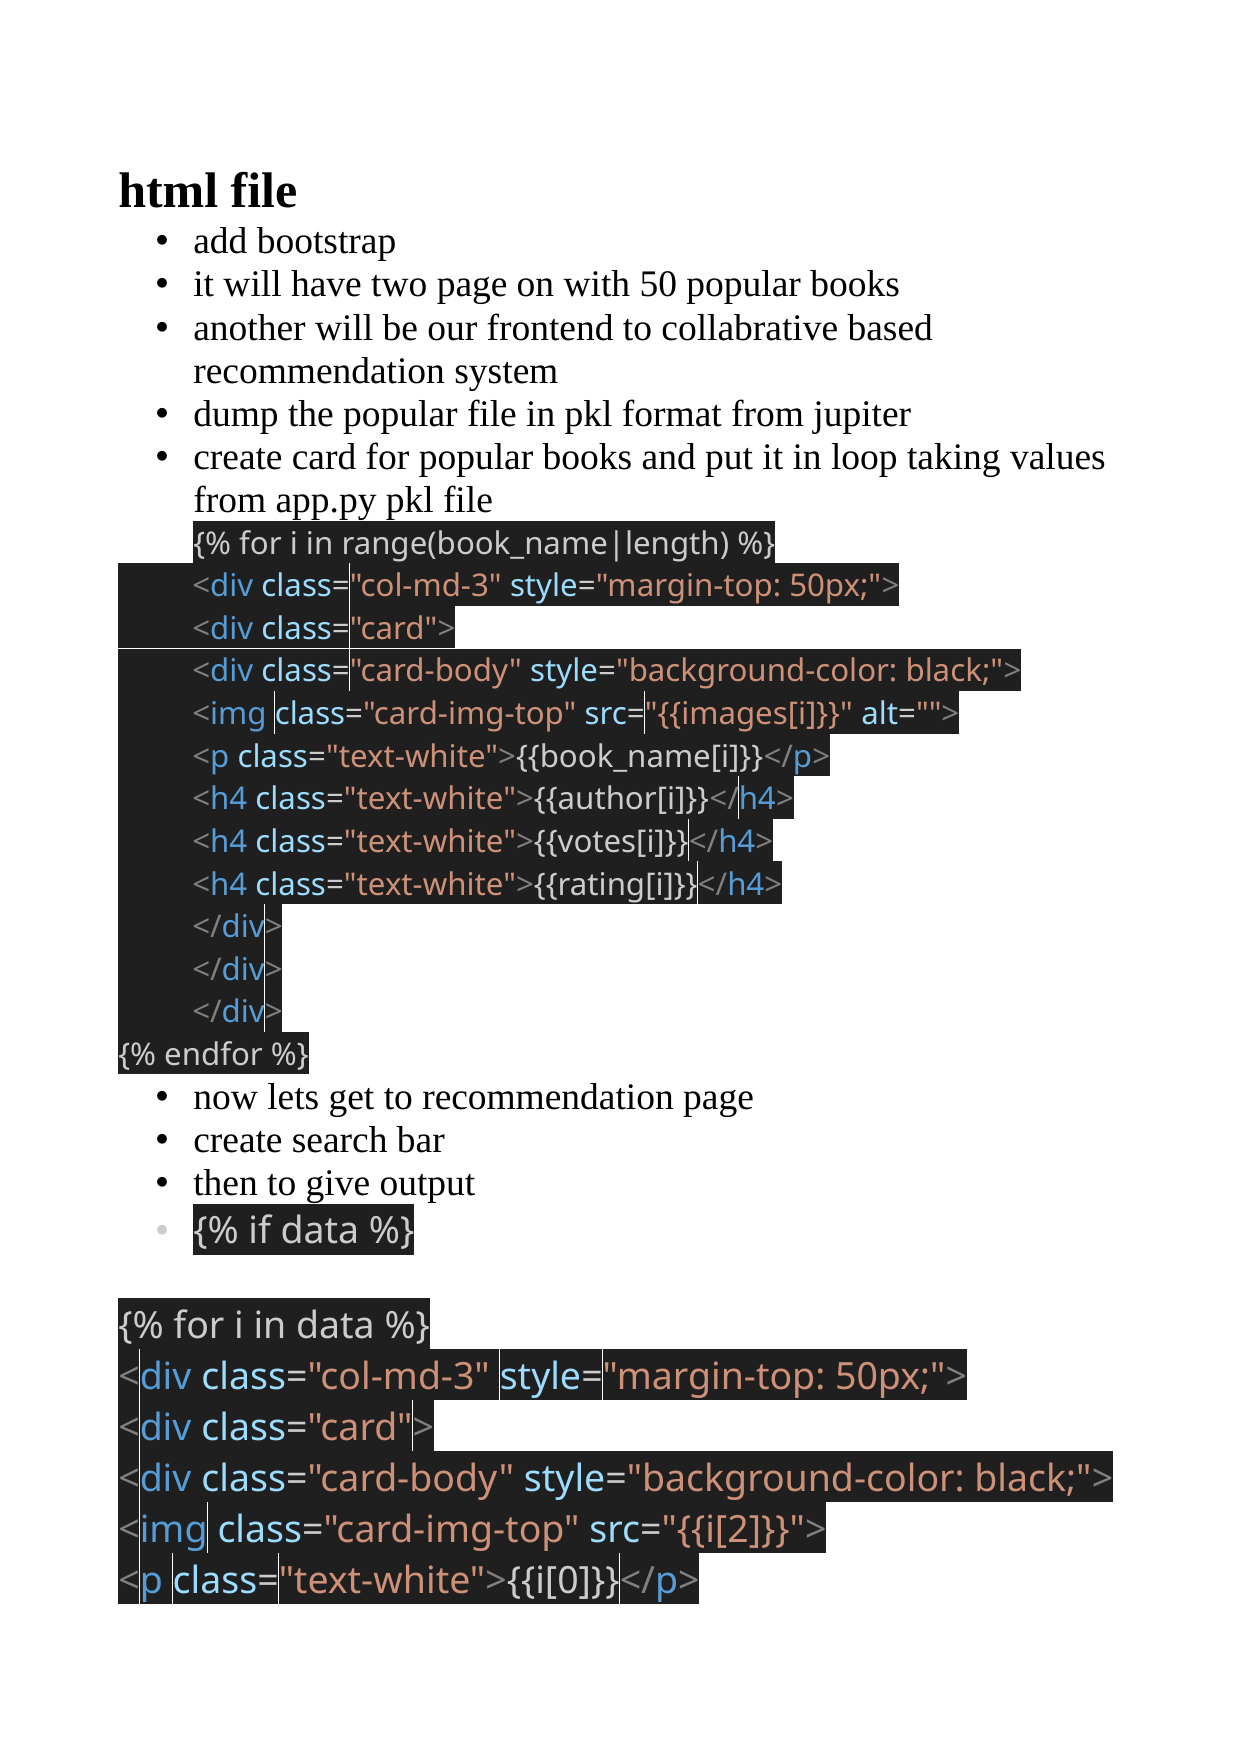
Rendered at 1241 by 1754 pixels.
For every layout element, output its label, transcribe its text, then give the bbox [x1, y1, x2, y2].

text {% for i in data %} [118, 1298, 1122, 1349]
text <div class="card"> [118, 606, 1122, 648]
list create card for popular books and put it in loop taking values from app.py pkl file [156, 434, 1122, 521]
list dump the popular file in pkl format from jupiter [156, 391, 1122, 434]
text <p class="text-white">{{book_name[i]}}</p> [118, 734, 1122, 776]
list {% if data %} [156, 1204, 1122, 1255]
text </div> [118, 904, 1122, 947]
text </div> [118, 989, 1122, 1032]
text html file [118, 161, 1122, 219]
list it will have two page on with 50 popular books [156, 262, 1122, 305]
text <h4 class="text-white">{{author[i]}}</h4> [118, 776, 1122, 819]
list now lets get to recommendation page [156, 1074, 1122, 1118]
text <div class="col-md-3" style="margin-top: 50px;"> [118, 563, 1122, 606]
text <h4 class="text-white">{{rating[i]}}</h4> [118, 861, 1122, 904]
list add bootstrap [156, 219, 1122, 262]
text <div class="col-md-3" style="margin-top: 50px;"> [118, 1349, 1122, 1400]
text <div class="card-body" style="background-color: black;"> [118, 648, 1122, 691]
text <div class="card-body" style="background-color: black;"> [118, 1451, 1122, 1502]
list {% for i in range(book_name|length) %} [156, 521, 1122, 563]
text <div class="card"> [118, 1400, 1122, 1451]
text <p class="text-white">{{i[0]}}</p> [118, 1553, 1122, 1604]
list another will be our frontend to collabrative based recommendation system [156, 305, 1122, 391]
text {% endfor %} [118, 1032, 1122, 1074]
text <img class="card-img-top" src="{{i[2]}}"> [118, 1502, 1122, 1553]
text <h4 class="text-white">{{votes[i]}}</h4> [118, 819, 1122, 861]
list create search bar [156, 1118, 1122, 1161]
text </div> [118, 947, 1122, 989]
list then to give output [156, 1161, 1122, 1204]
text <img class="card-img-top" src="{{images[i]}}" alt=""> [118, 691, 1122, 734]
